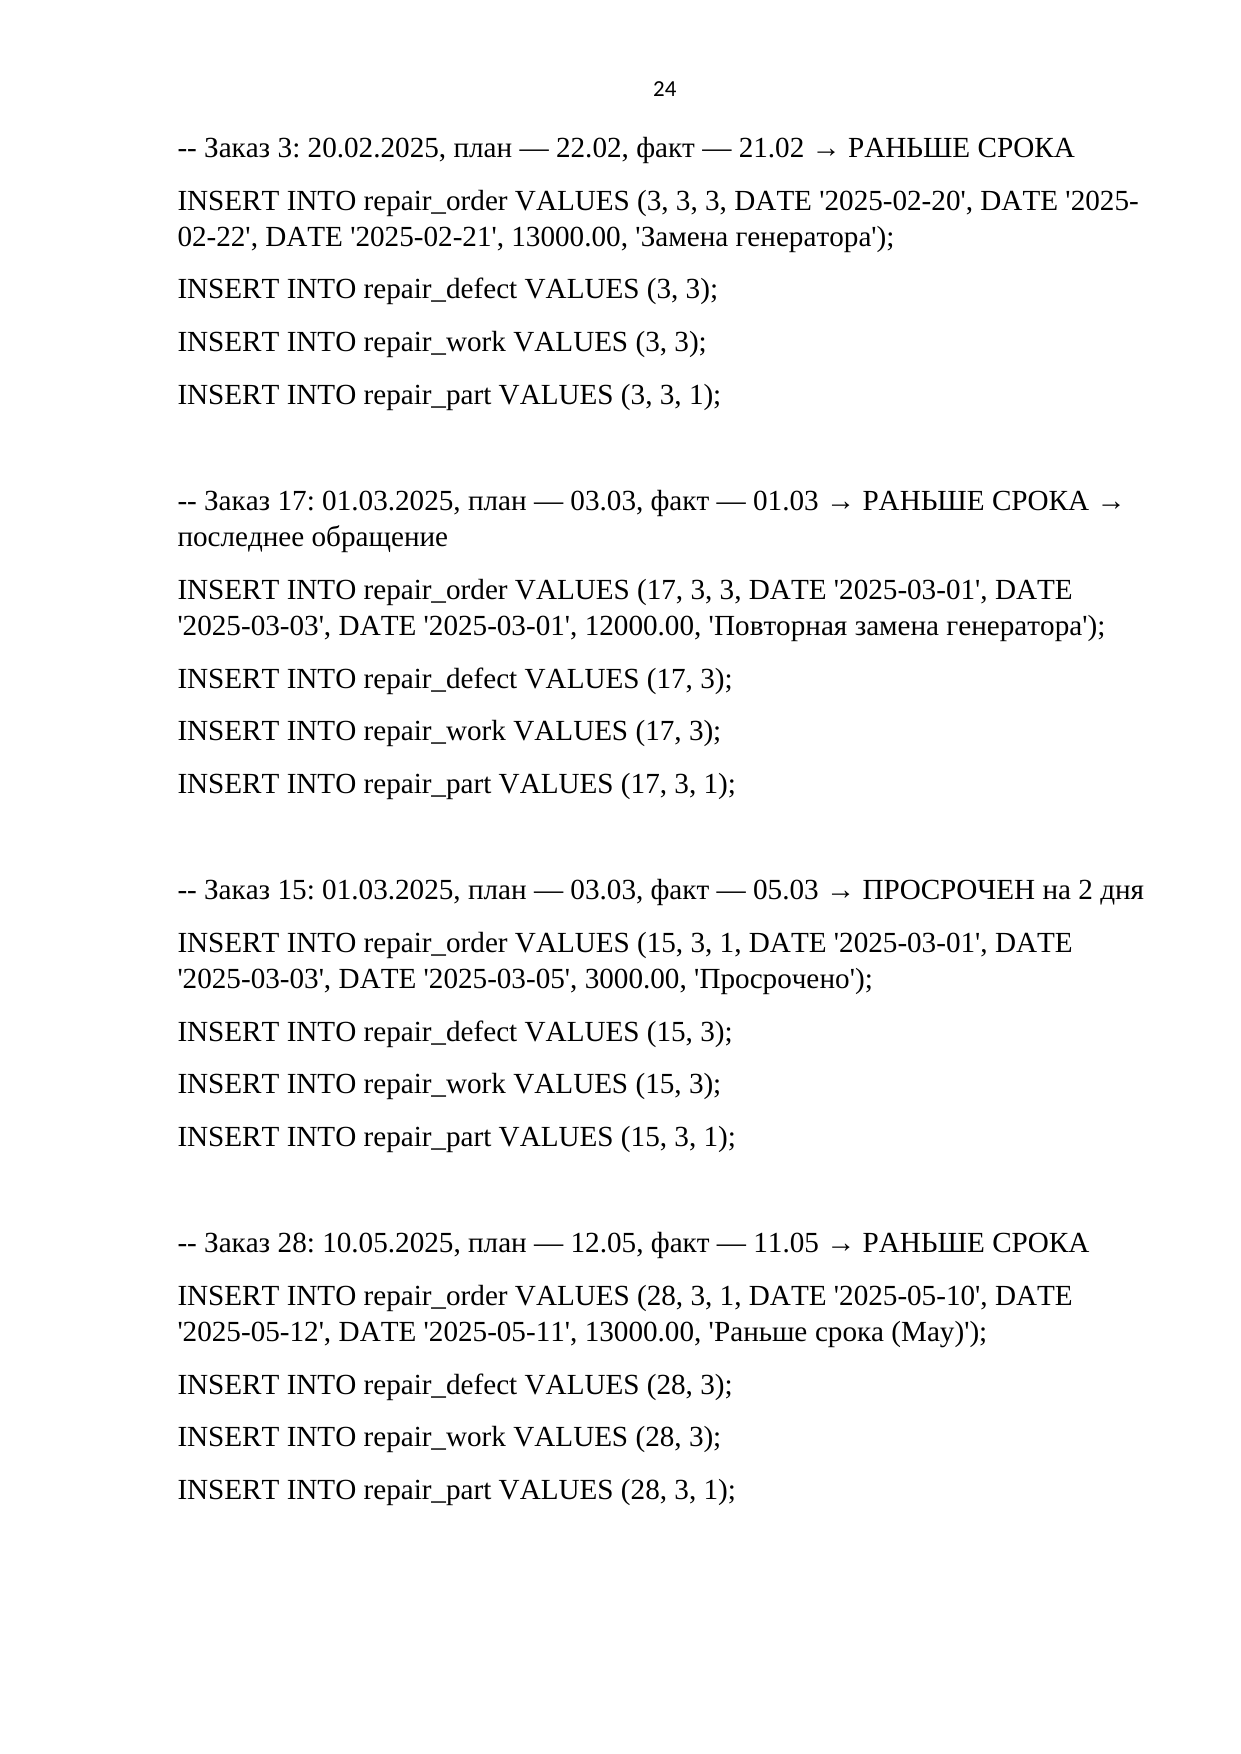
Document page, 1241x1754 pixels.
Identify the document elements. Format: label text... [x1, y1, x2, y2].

text INSERT INTO repair_order VALUES (3, 3, 3, DATE '2025-02-20', DATE '2025-02-22', DATE '2025-02-21', 13000.00, 'Замена генератора'); [177, 183, 1152, 252]
text INSERT INTO repair_part VALUES (28, 3, 1); [177, 1472, 1152, 1506]
text -- Заказ 3: 20.02.2025, план — 22.02, факт — 21.02 → РАНЬШЕ СРОКА [177, 130, 1152, 163]
text INSERT INTO repair_part VALUES (3, 3, 1); [177, 377, 1152, 411]
text INSERT INTO repair_part VALUES (17, 3, 1); [177, 766, 1152, 800]
text INSERT INTO repair_defect VALUES (17, 3); [177, 661, 1152, 694]
text INSERT INTO repair_defect VALUES (28, 3); [177, 1367, 1152, 1400]
text INSERT INTO repair_work VALUES (28, 3); [177, 1419, 1152, 1453]
text INSERT INTO repair_defect VALUES (3, 3); [177, 272, 1152, 305]
text INSERT INTO repair_part VALUES (15, 3, 1); [177, 1119, 1152, 1153]
text INSERT INTO repair_work VALUES (15, 3); [177, 1067, 1152, 1100]
text INSERT INTO repair_defect VALUES (15, 3); [177, 1014, 1152, 1047]
text INSERT INTO repair_work VALUES (17, 3); [177, 713, 1152, 747]
text -- Заказ 28: 10.05.2025, план — 12.05, факт — 11.05 → РАНЬШЕ СРОКА [177, 1225, 1152, 1258]
text INSERT INTO repair_order VALUES (15, 3, 1, DATE '2025-03-01', DATE '2025-03-03', DATE '2025-03-05', 3000.00, 'Просрочено'); [177, 925, 1152, 994]
text INSERT INTO repair_order VALUES (17, 3, 3, DATE '2025-03-01', DATE '2025-03-03', DATE '2025-03-01', 12000.00, 'Повторная замена генератора'); [177, 572, 1152, 641]
text -- Заказ 17: 01.03.2025, план — 03.03, факт — 01.03 → РАНЬШЕ СРОКА → последнее обращение [177, 483, 1152, 552]
text -- Заказ 15: 01.03.2025, план — 03.03, факт — 05.03 → ПРОСРОЧЕН на 2 дня [177, 872, 1152, 906]
text INSERT INTO repair_work VALUES (3, 3); [177, 324, 1152, 358]
text INSERT INTO repair_order VALUES (28, 3, 1, DATE '2025-05-10', DATE '2025-05-12', DATE '2025-05-11', 13000.00, 'Раньше срока (May)'); [177, 1278, 1152, 1347]
